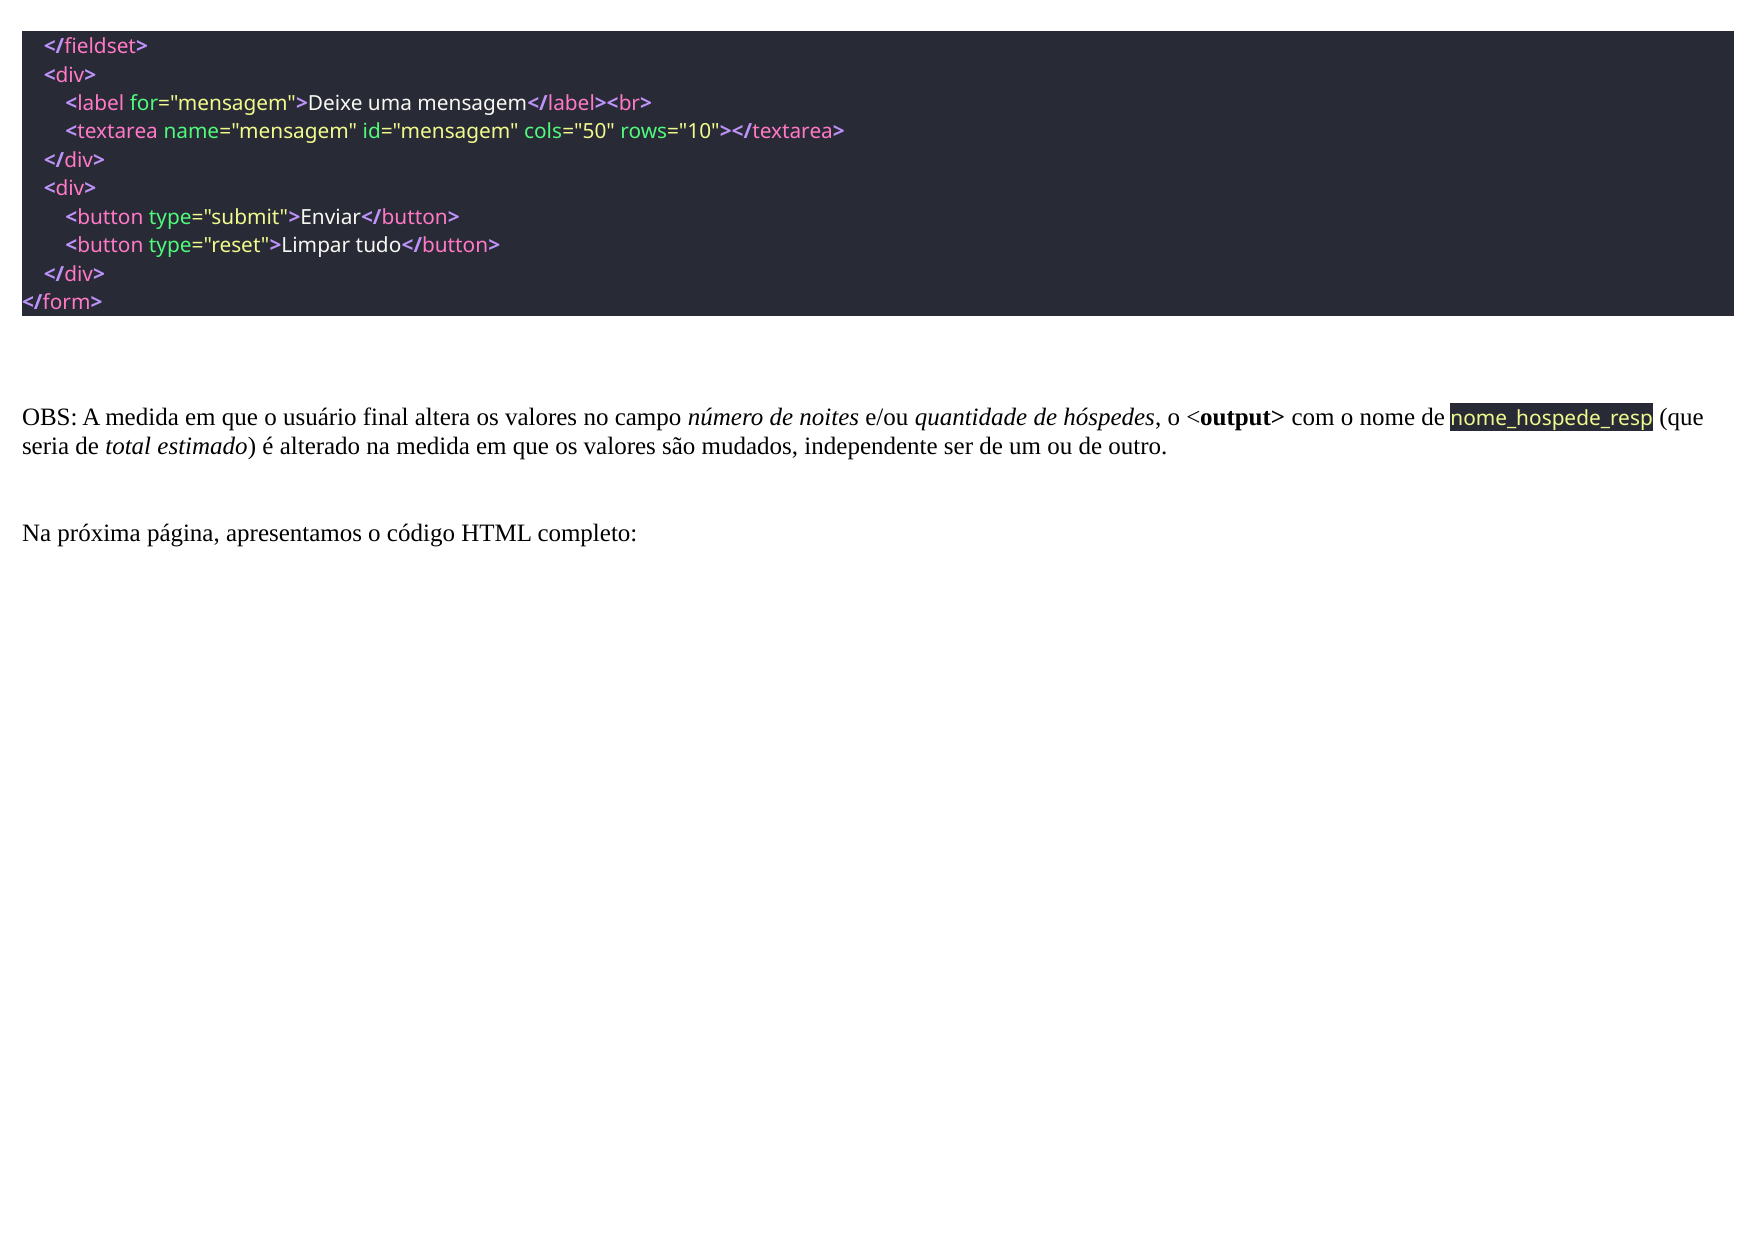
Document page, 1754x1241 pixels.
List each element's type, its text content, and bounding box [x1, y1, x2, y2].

text Na próxima página, apresentamos o código HTML completo: [22, 518, 1734, 546]
text OBS: A medida em que o usuário final altera os valores no campo número de noites e/ou quantidade de hóspedes, o <output> com o nome de nome_hospede_resp (que seria de total estimado) é alterado na medida em que os valores são mudados, independente ser de um ou de outro. [22, 402, 1734, 460]
text </fieldset> <div> <label for="mensagem">Deixe uma mensagem</label><br> <textarea name="mensagem" id="mensagem" cols="50" rows="10"></textarea> </div> <div> <button type="submit">Enviar</button> <button type="reset">Limpar tudo</button> </div> </form> [22, 31, 1734, 316]
